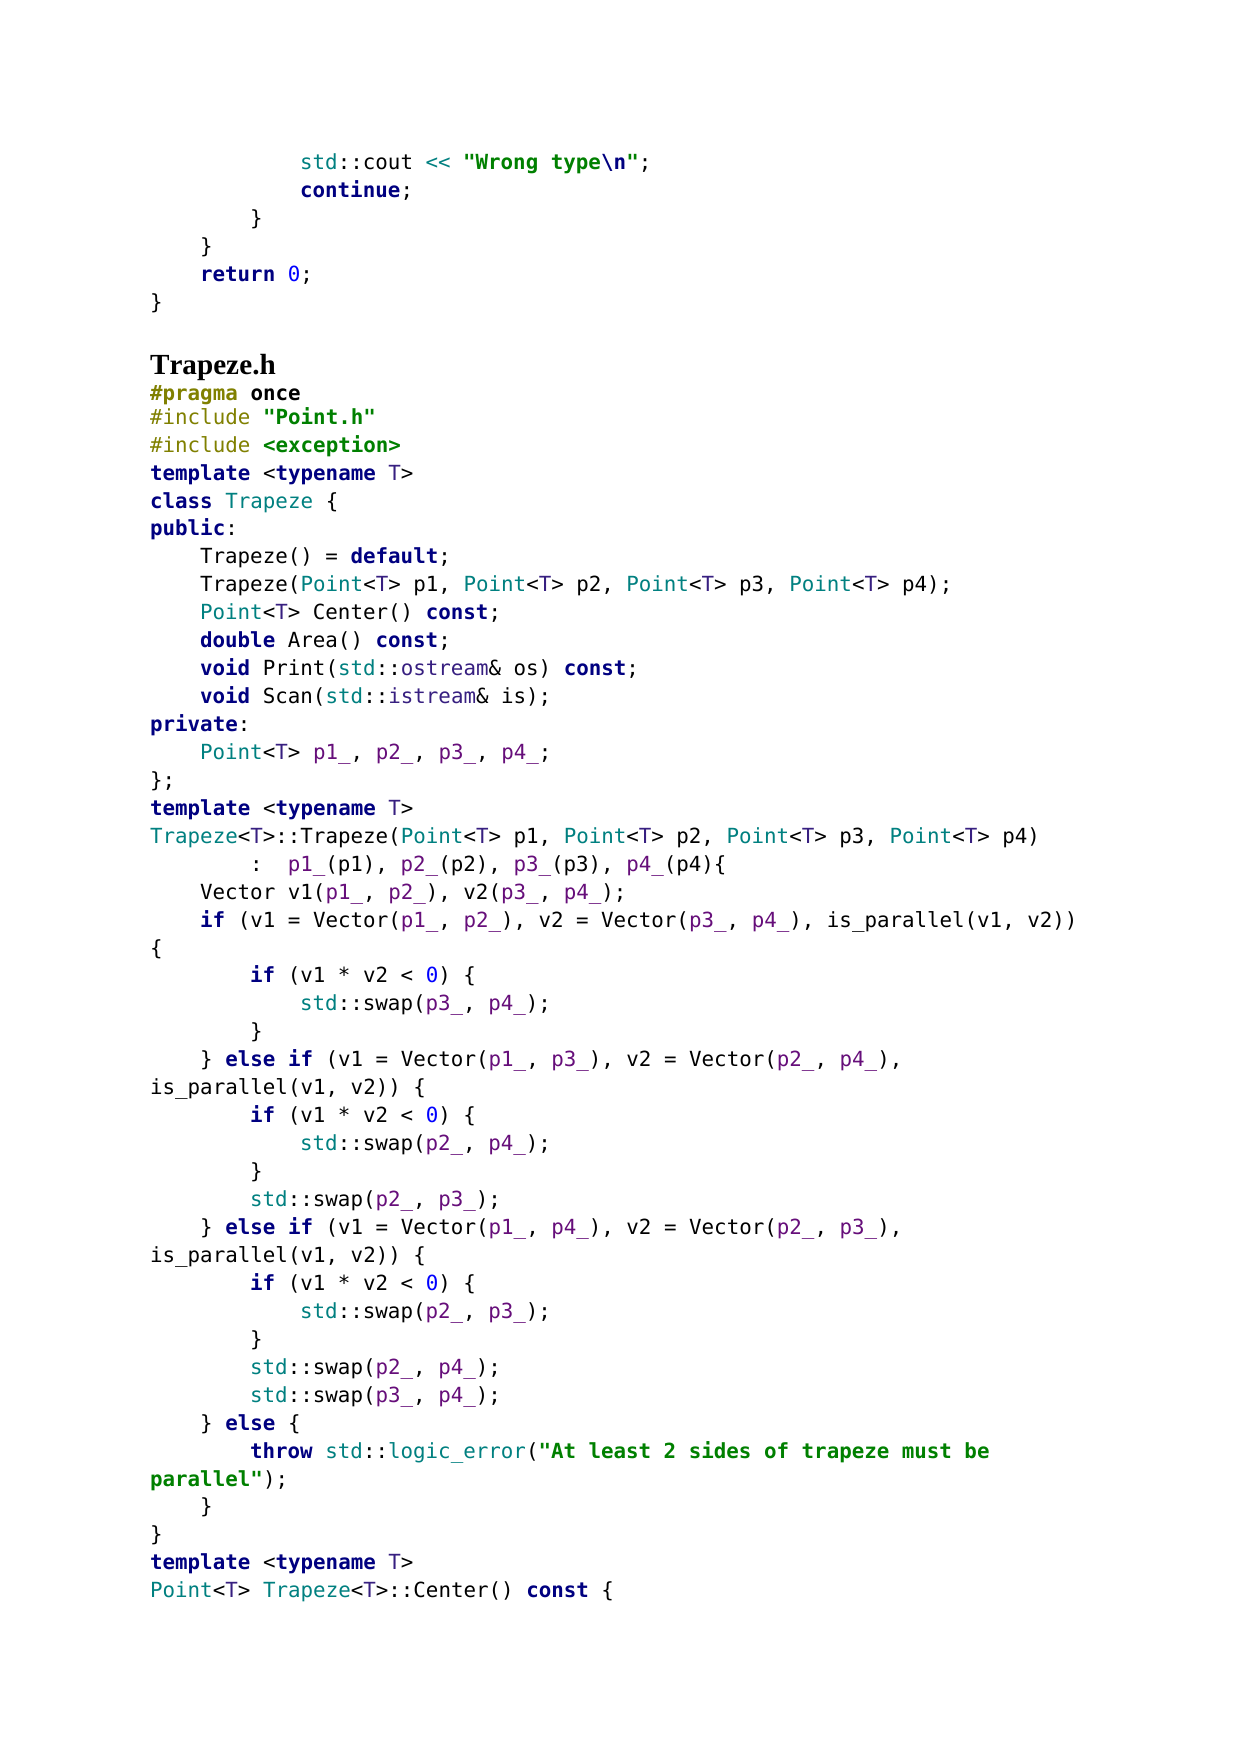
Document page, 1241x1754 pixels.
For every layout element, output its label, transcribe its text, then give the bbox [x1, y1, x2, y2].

text continue; [150, 178, 1090, 202]
text } [150, 1327, 1090, 1351]
text void Print(std::ostream& os) const; [150, 656, 1090, 681]
text }; [150, 768, 1090, 792]
text } [150, 1522, 1090, 1547]
text if (v1 * v2 < 0) { [150, 1103, 1090, 1127]
text return 0; [150, 262, 1090, 286]
text if (v1 * v2 < 0) { [150, 1271, 1090, 1295]
text std::swap(p3_, p4_); [150, 1383, 1090, 1407]
text private: [150, 712, 1090, 737]
text } else if (v1 = Vector(p1_, p4_), v2 = Vector(p2_, p3_), is_parallel(v1, v2)) { [150, 1215, 1090, 1267]
text std::swap(p2_, p3_); [150, 1299, 1090, 1323]
text Point<T> Trapeze<T>::Center() const { [150, 1578, 1090, 1602]
text : p1_(p1), p2_(p2), p3_(p3), p4_(p4){ [150, 852, 1090, 876]
text Trapeze.h [150, 347, 1090, 381]
text Trapeze<T>::Trapeze(Point<T> p1, Point<T> p2, Point<T> p3, Point<T> p4) [150, 824, 1090, 848]
text double Area() const; [150, 628, 1090, 653]
text Point<T> Center() const; [150, 600, 1090, 624]
text } [150, 1159, 1090, 1183]
text } [150, 234, 1090, 258]
text Vector v1(p1_, p2_), v2(p3_, p4_); [150, 880, 1090, 904]
text class Trapeze { [150, 489, 1090, 513]
text if (v1 * v2 < 0) { [150, 963, 1090, 988]
text } [150, 206, 1090, 230]
text } [150, 1019, 1090, 1044]
text std::swap(p3_, p4_); [150, 991, 1090, 1016]
text template <typename T> [150, 796, 1090, 820]
text } [150, 290, 1090, 314]
text template <typename T> [150, 1550, 1090, 1574]
text public: [150, 516, 1090, 541]
text #pragma once [150, 381, 1090, 405]
text Point<T> p1_, p2_, p3_, p4_; [150, 740, 1090, 764]
text if (v1 = Vector(p1_, p2_), v2 = Vector(p3_, p4_), is_parallel(v1, v2)) { [150, 908, 1090, 960]
text } else { [150, 1411, 1090, 1435]
text #include "Point.h" [150, 405, 1090, 429]
text template <typename T> [150, 461, 1090, 485]
text Trapeze() = default; [150, 544, 1090, 568]
text std::cout << "Wrong type\n"; [150, 150, 1090, 174]
text #include <exception> [150, 433, 1090, 457]
text std::swap(p2_, p3_); [150, 1187, 1090, 1211]
text } [150, 1494, 1090, 1519]
text std::swap(p2_, p4_); [150, 1131, 1090, 1155]
text throw std::logic_error("At least 2 sides of trapeze must be parallel"); [150, 1439, 1090, 1491]
text Trapeze(Point<T> p1, Point<T> p2, Point<T> p3, Point<T> p4); [150, 572, 1090, 597]
text void Scan(std::istream& is); [150, 684, 1090, 709]
text std::swap(p2_, p4_); [150, 1355, 1090, 1379]
text } else if (v1 = Vector(p1_, p3_), v2 = Vector(p2_, p4_), is_parallel(v1, v2)) { [150, 1047, 1090, 1099]
